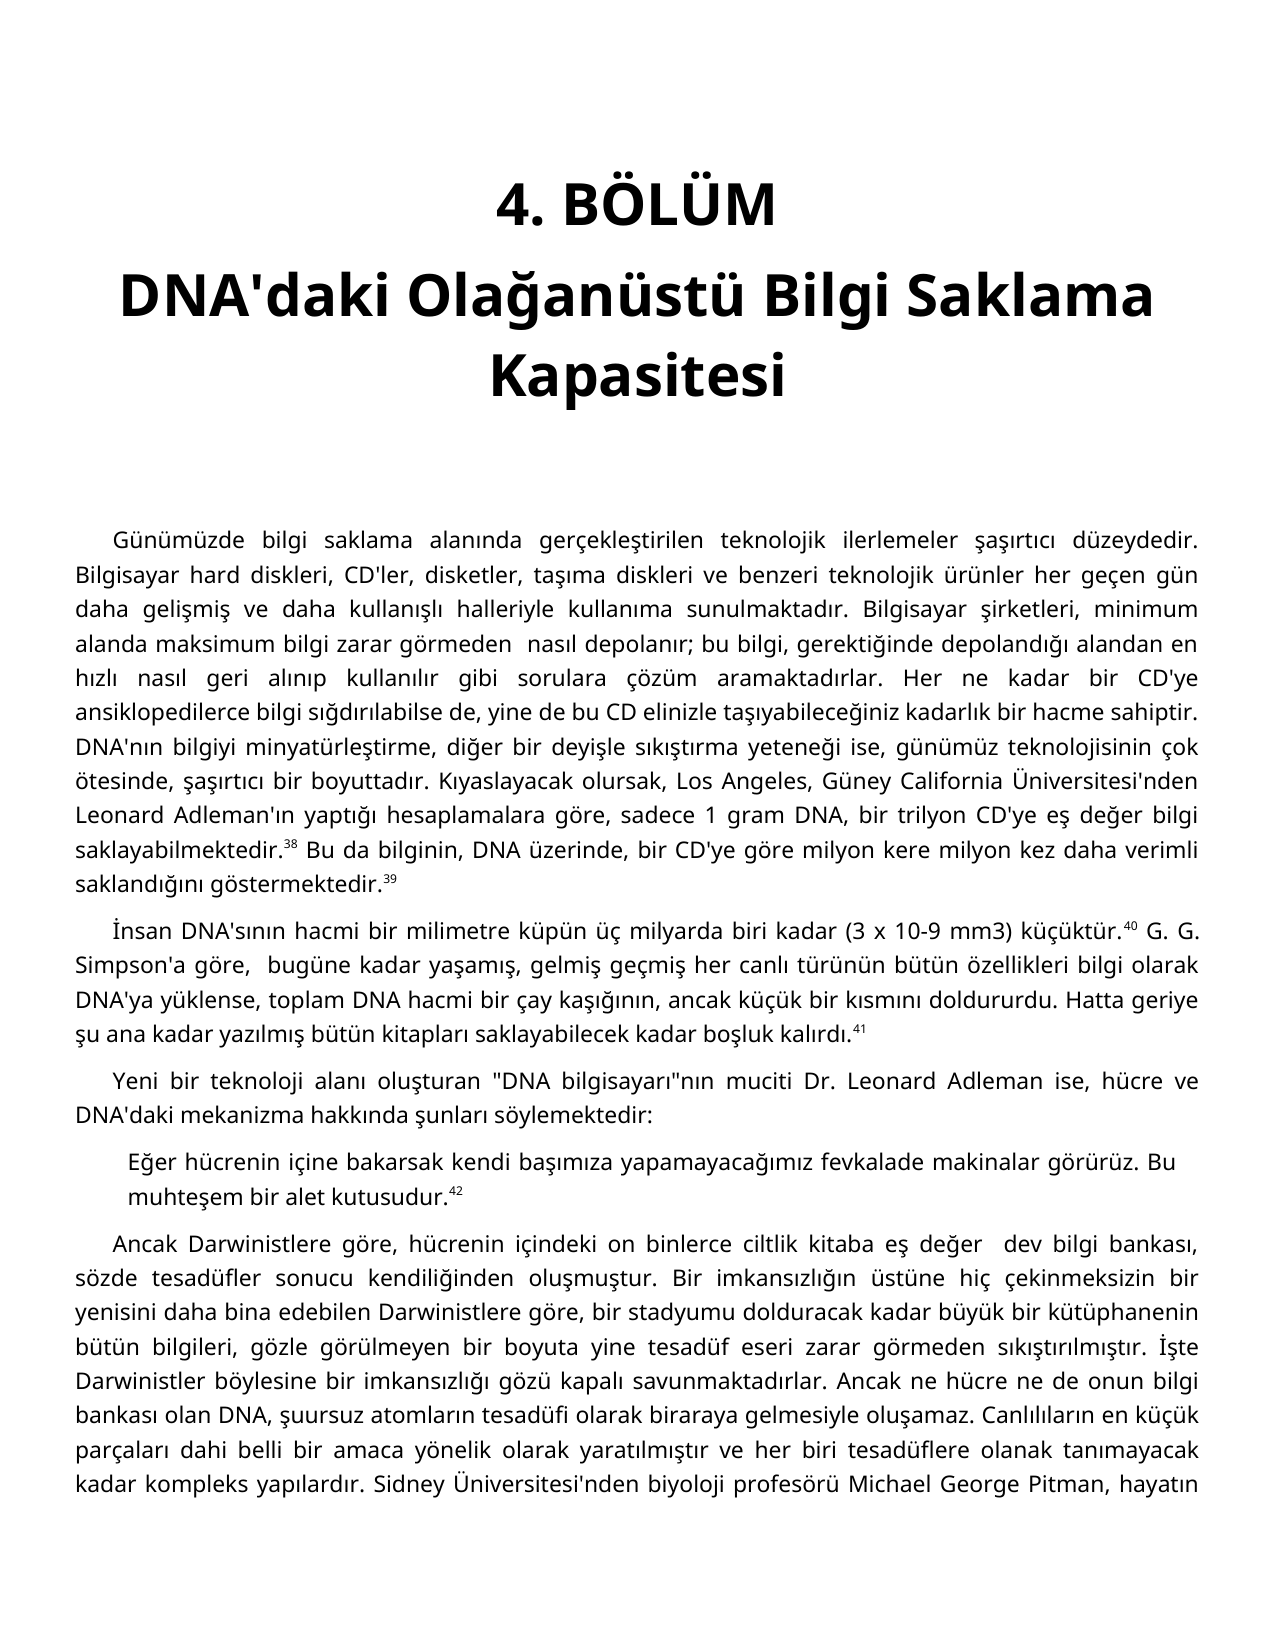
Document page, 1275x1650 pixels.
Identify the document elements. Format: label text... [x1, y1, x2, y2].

text Ancak Darwinistlere göre, hücrenin içindeki on binlerce ciltlik kitaba eş değer dev bilgi bankası, sözde tesadüfler sonucu kendiliğinden oluşmuştur. Bir imkansızlığın üstüne hiç çekinmeksizin bir yenisini daha bina edebilen Darwinistlere göre, bir stadyumu dolduracak kadar büyük bir kütüphanenin bütün bilgileri, gözle görülmeyen bir boyuta yine tesadüf eseri zarar görmeden sıkıştırılmıştır. İşte Darwinistler böylesine bir imkansızlığı gözü kapalı savunmaktadırlar. Ancak ne hücre ne de onun bilgi bankası olan DNA, şuursuz atomların tesadüfi olarak biraraya gelmesiyle oluşamaz. Canlılıların en küçük parçaları dahi belli bir amaca yönelik olarak yaratılmıştır ve her biri tesadüflere olanak tanımayacak kadar kompleks yapılardır. Sidney Üniversitesi'nden biyoloji profesörü Michael George Pitman, hayatın [75, 1227, 1200, 1499]
subtitle DNA'daki Olağanüstü Bilgi Saklama Kapasitesi [75, 254, 1200, 413]
subtitle 4. BÖLÜM [75, 162, 1200, 242]
text Eğer hücrenin içine bakarsak kendi başımıza yapamayacağımız fevkalade makinalar görürüz. Bu muhteşem bir alet kutusudur.42 [127, 1146, 1177, 1212]
text İnsan DNA'sının hacmi bir milimetre küpün üç milyarda biri kadar (3 x 10-9 mm3) küçüktür.40 G. G. Simpson'a göre, bugüne kadar yaşamış, gelmiş geçmiş her canlı türünün bütün özellikleri bilgi olarak DNA'ya yüklense, toplam DNA hacmi bir çay kaşığının, ancak küçük bir kısmını doldururdu. Hatta geriye şu ana kadar yazılmış bütün kitapları saklayabilecek kadar boşluk kalırdı.41 [75, 915, 1200, 1049]
text Yeni bir teknoloji alanı oluşturan "DNA bilgisayarı"nın muciti Dr. Leonard Adleman ise, hücre ve DNA'daki mekanizma hakkında şunları söylemektedir: [75, 1065, 1200, 1131]
text Günümüzde bilgi saklama alanında gerçekleştirilen teknolojik ilerlemeler şaşırtıcı düzeydedir. Bilgisayar hard diskleri, CD'ler, disketler, taşıma diskleri ve benzeri teknolojik ürünler her geçen gün daha gelişmiş ve daha kullanışlı halleriyle kullanıma sunulmaktadır. Bilgisayar şirketleri, minimum alanda maksimum bilgi zarar görmeden nasıl depolanır; bu bilgi, gerektiğinde depolandığı alandan en hızlı nasıl geri alınıp kullanılır gibi sorulara çözüm aramaktadırlar. Her ne kadar bir CD'ye ansiklopedilerce bilgi sığdırılabilse de, yine de bu CD elinizle taşıyabileceğiniz kadarlık bir hacme sahiptir. DNA'nın bilgiyi minyatürleştirme, diğer bir deyişle sıkıştırma yeteneği ise, günümüz teknolojisinin çok ötesinde, şaşırtıcı bir boyuttadır. Kıyaslayacak olursak, Los Angeles, Güney California Üniversitesi'nden Leonard Adleman'ın yaptığı hesaplamalara göre, sadece 1 gram DNA, bir trilyon CD'ye eş değer bilgi saklayabilmektedir.38 Bu da bilginin, DNA üzerinde, bir CD'ye göre milyon kere milyon kez daha verimli saklandığını göstermektedir.39 [75, 524, 1200, 899]
